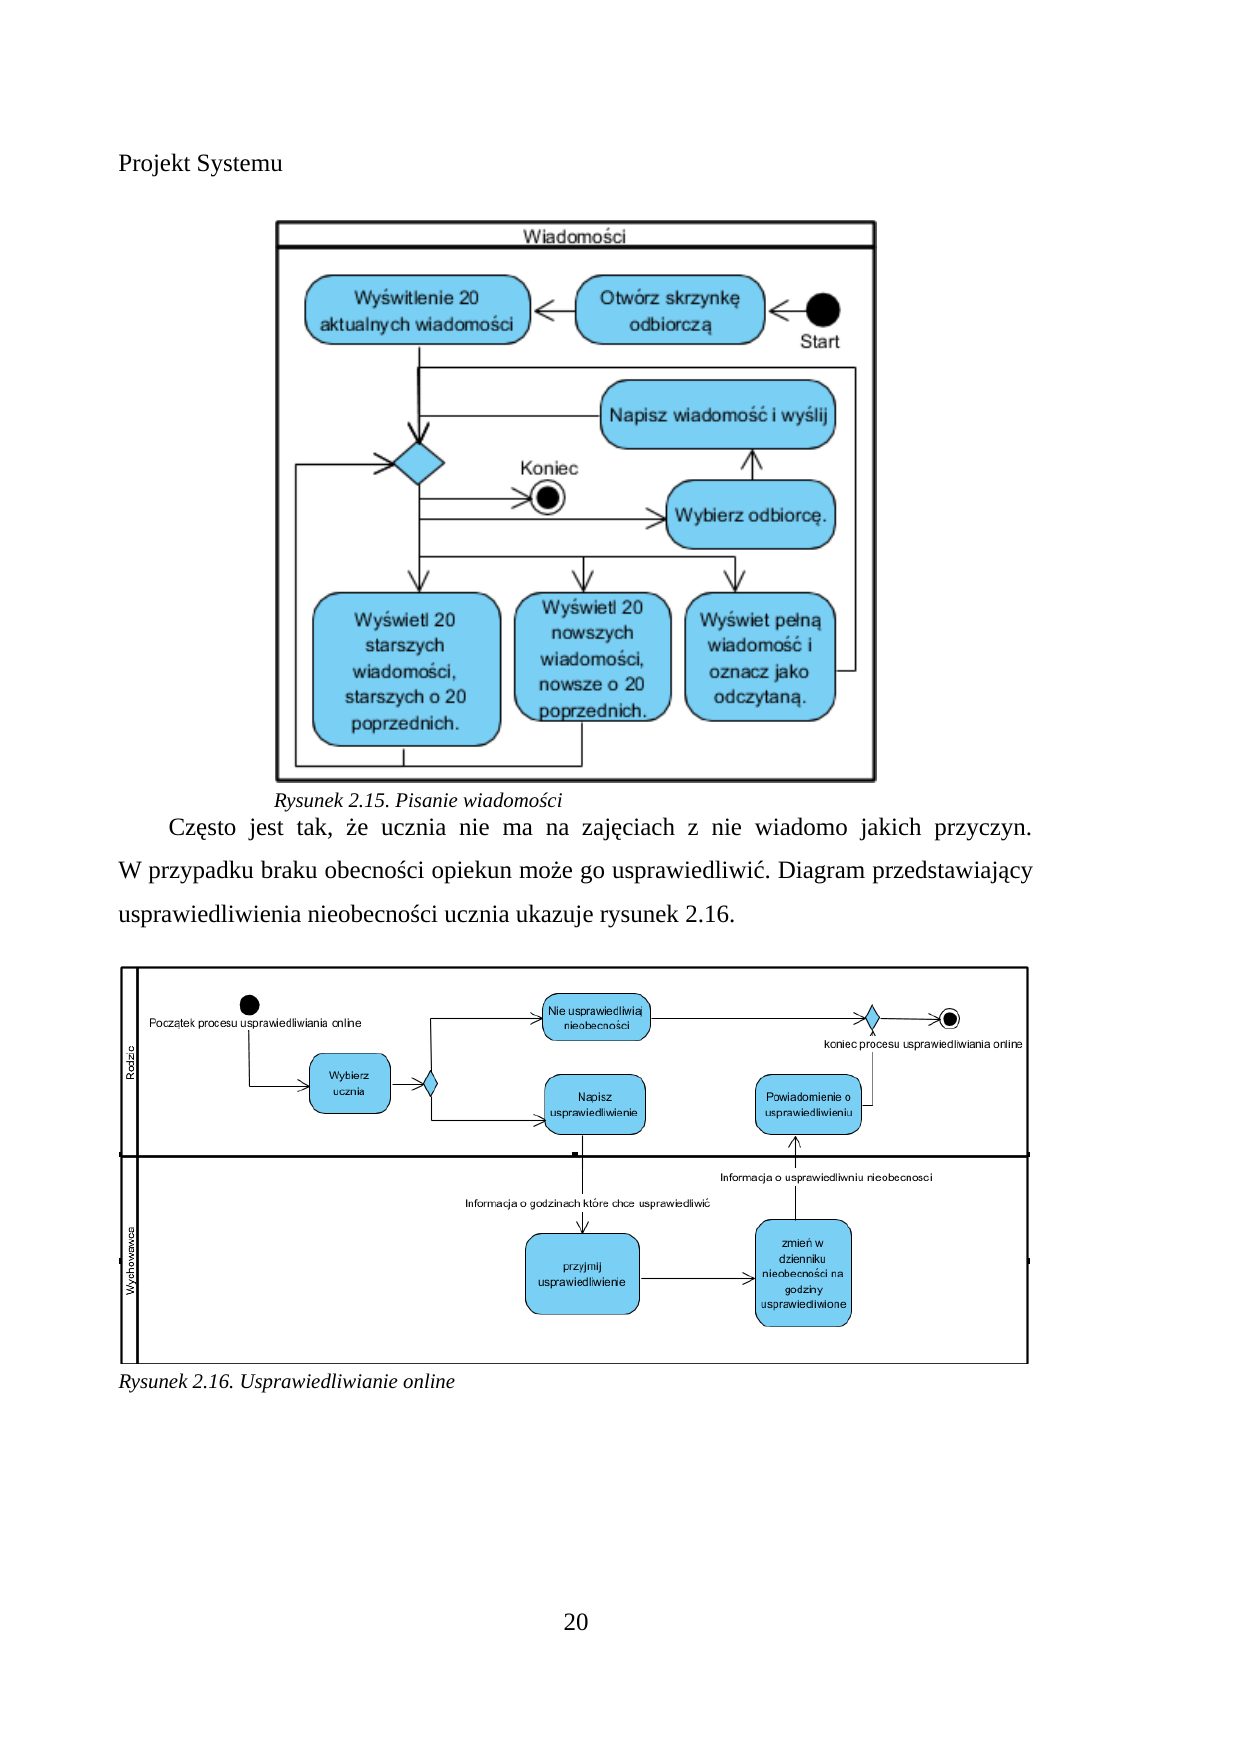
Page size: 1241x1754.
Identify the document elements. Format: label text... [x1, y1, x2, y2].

picture [119, 966, 1029, 1364]
text Rysunek 2.16. Usprawiedliwianie online [118, 966, 1030, 1393]
text Często jest tak, że ucznia nie ma na zajęciach z nie wiadomo jakich przyczyn. W przypadku braku obecności opiekun może go usprawiedliwić. Diagram przedstawiający usprawiedliwienia nieobecności ucznia ukazuje rysunek 2.16. [118, 812, 1033, 927]
text Rysunek 2.15. Pisanie wiadomości [274, 219, 878, 812]
picture [275, 220, 877, 783]
